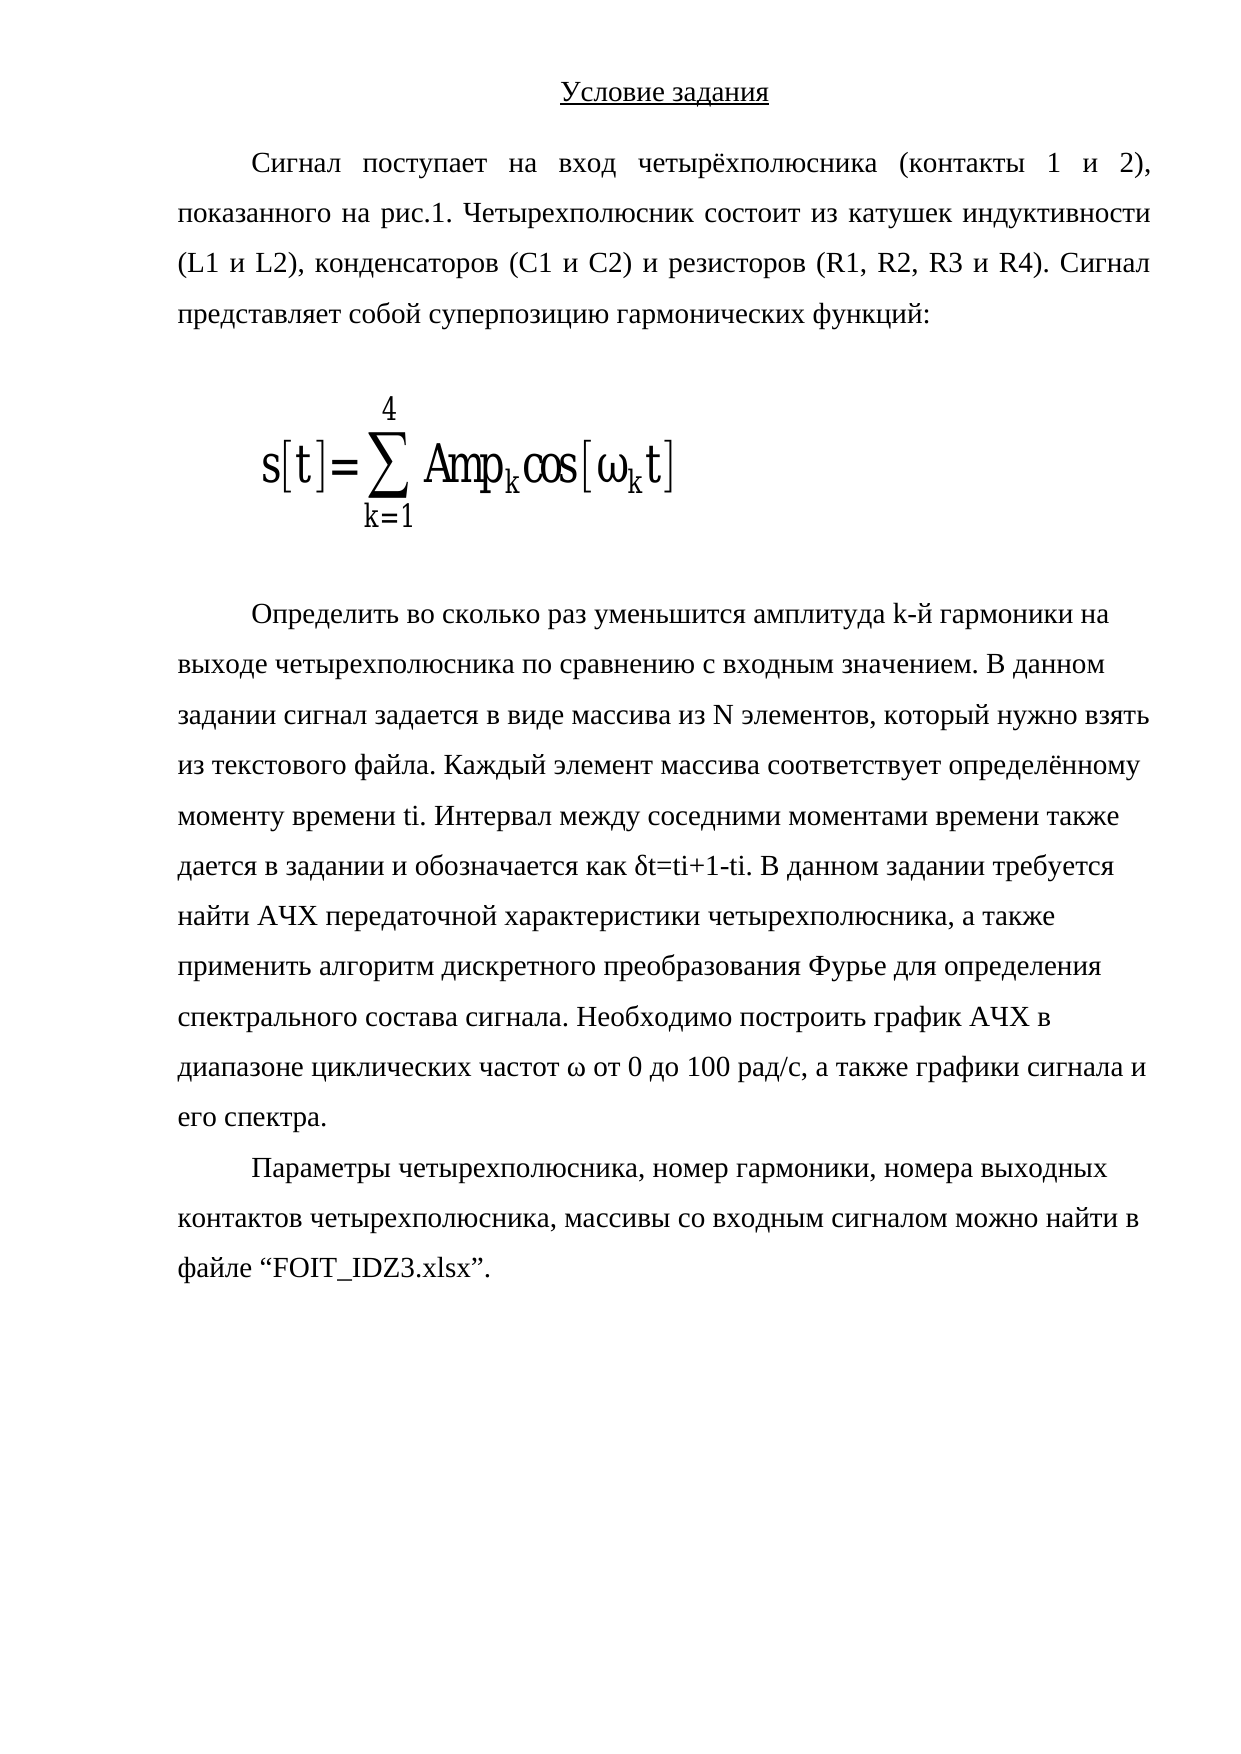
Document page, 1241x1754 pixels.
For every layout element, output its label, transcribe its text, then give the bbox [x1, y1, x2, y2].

text Сигнал поступает на вход четырёхполюсника (контакты 1 и 2), показанного на рис.1. Четырехполюсник состоит из катушек индуктивности (L1 и L2), конденсаторов (C1 и C2) и резисторов (R1, R2, R3 и R4). Сигнал представляет собой суперпозицию гармонических функций: [177, 145, 1152, 329]
text Параметры четырехполюсника, номер гармоники, номера выходных контактов четырехполюсника, массивы со входным сигналом можно найти в файле “FOIT_IDZ3.xlsx”. [177, 1150, 1152, 1284]
text Определить во сколько раз уменьшится амплитуда k-й гармоники на выходе четырехполюсника по сравнению с входным значением. В данном задании сигнал задается в виде массива из N элементов, который нужно взять из текстового файла. Каждый элемент массива соответствует определённому моменту времени ti. Интервал между соседними моментами времени также дается в задании и обозначается как δt=ti+1-ti. В данном задании требуется найти АЧХ передаточной характеристики четырехполюсника, а также применить алгоритм дискретного преобразования Фурье для определения спектрального состава сигнала. Необходимо построить график АЧХ в диапазоне циклических частот ω от 0 до 100 рад/с, а также графики сигнала и его спектра. [177, 596, 1152, 1133]
text Условие задания [177, 74, 1152, 107]
